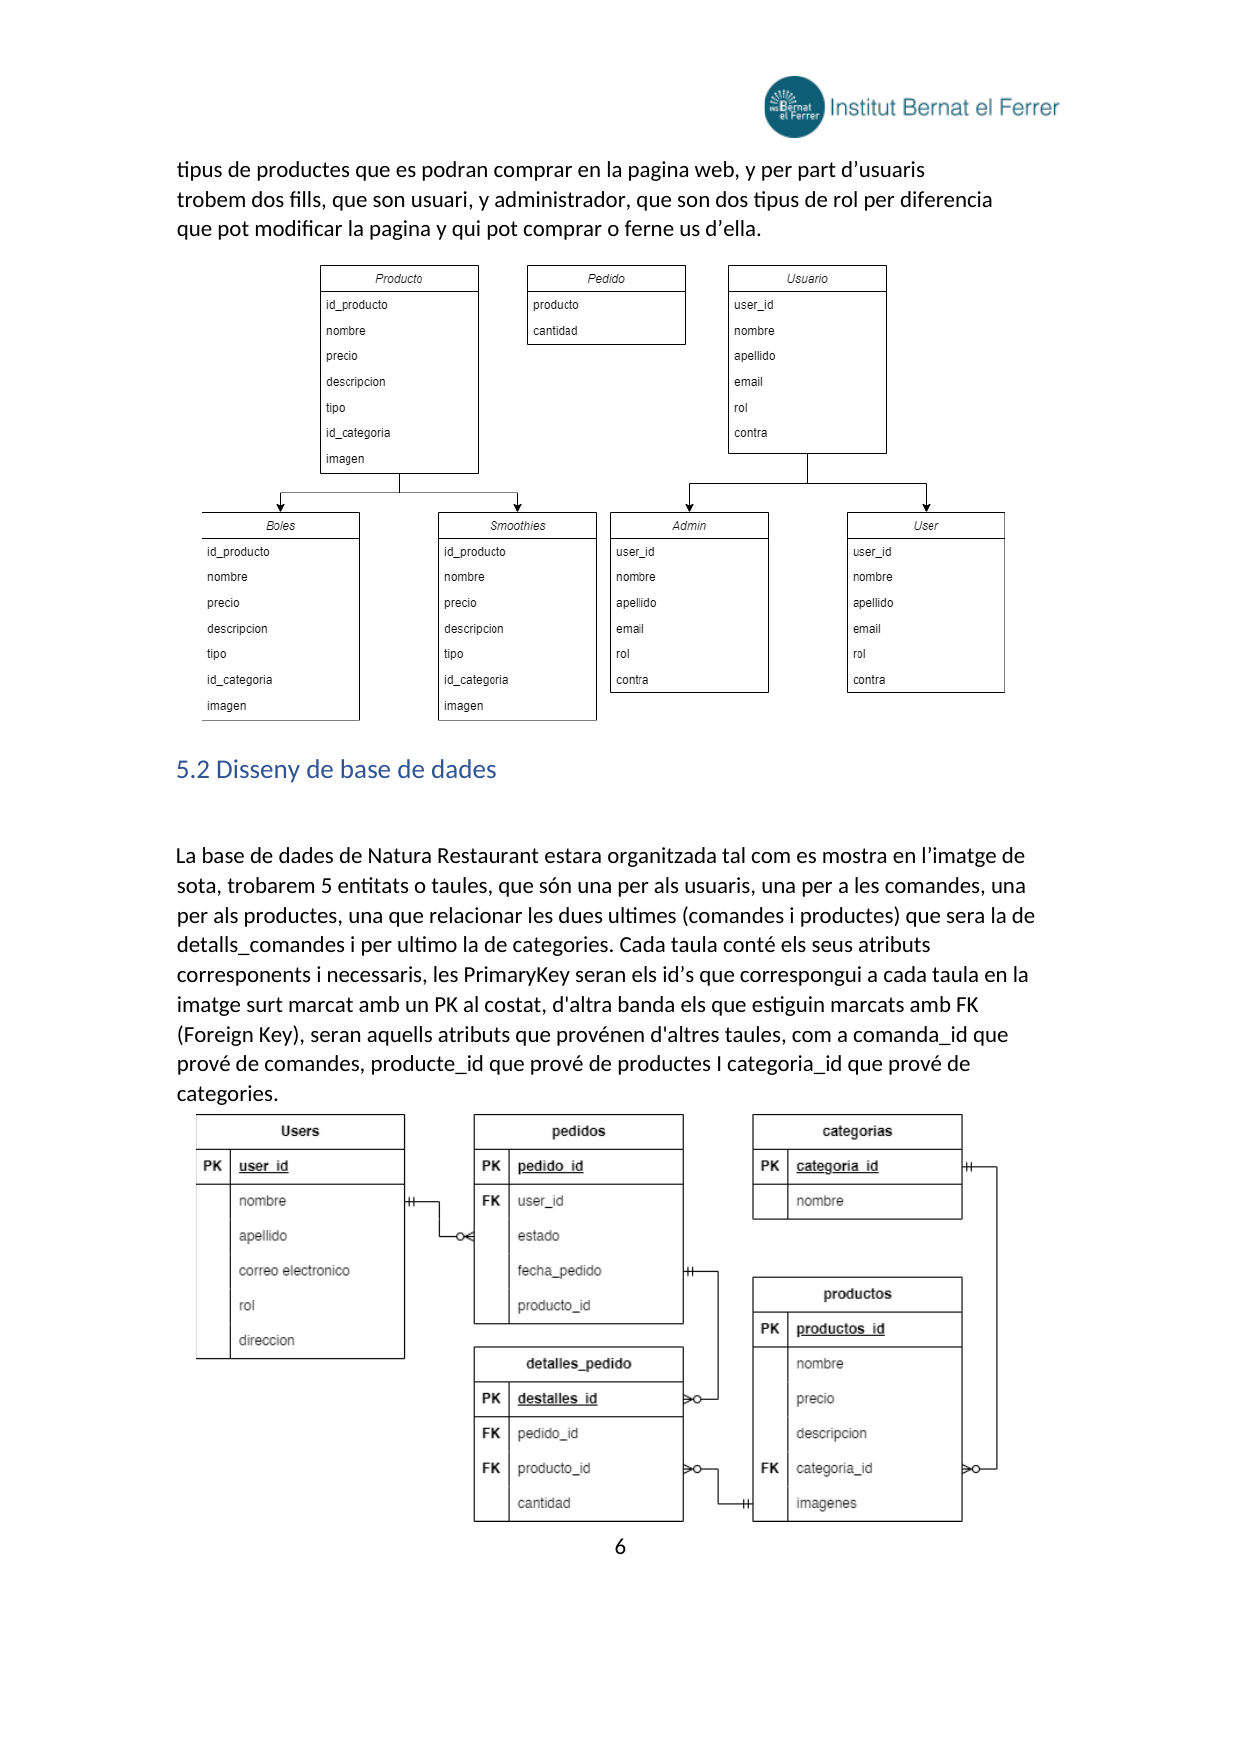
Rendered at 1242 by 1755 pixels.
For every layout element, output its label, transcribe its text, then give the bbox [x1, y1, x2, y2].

picture [202, 265, 1005, 721]
text La base de dades de Natura Restaurant estara organitzada tal com es mostra en l’imatge de sota, trobarem 5 entitats o taules, que són una per als usuaris, una per a les comandes, una per als productes, una que relacionar les dues ultimes (comandes i productes) que sera la de detalls_comandes i per ultimo la de categories. Cada taula conté els seus atributs corresponents i necessaris, les PrimaryKey seran els id’s que correspongui a cada taula en la imatge surt marcat amb un PK al costat, d'altra banda els que estiguin marcats amb FK (Foreign Key), seran aquells atributs que provénen d'altres taules, com a comanda_id que prové de comandes, producte_id que prové de productes I categoria_id que prové de categories. [176, 842, 1059, 1107]
picture [764, 76, 1060, 138]
picture [196, 1114, 1008, 1522]
text tipus de productes que es podran comprar en la pagina web, y per part d’usuaris trobem dos fills, que son usuari, y administrador, que son dos tipus de rol per diferencia que pot modificar la pagina y qui pot comprar o ferne us d’ella. [176, 155, 997, 242]
text 5.2 Disseny de base de dades [176, 752, 1062, 785]
